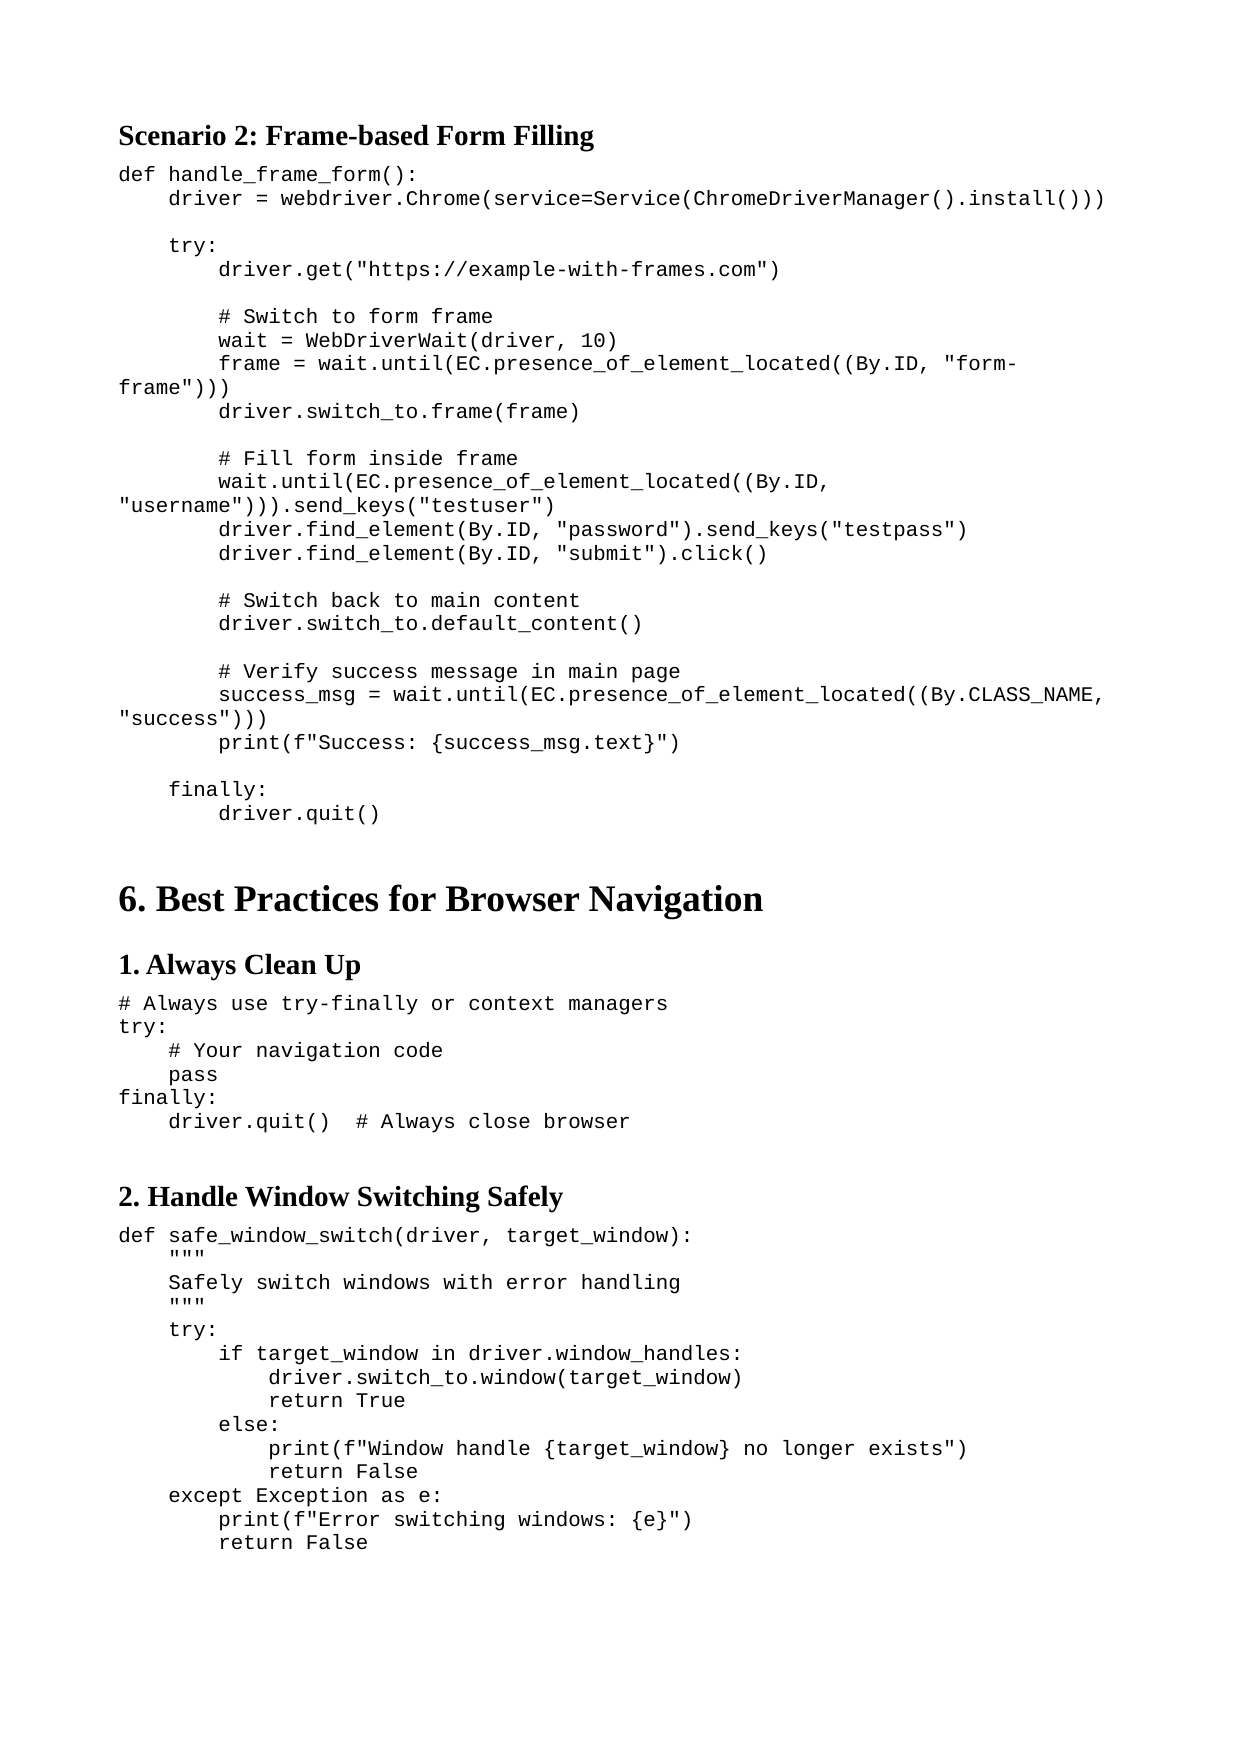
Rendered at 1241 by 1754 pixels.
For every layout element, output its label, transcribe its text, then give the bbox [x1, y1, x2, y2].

text # Fill form inside frame [118, 448, 1122, 472]
subtitle 1. Always Clean Up [118, 947, 1122, 980]
text print(f"Window handle {target_window} no longer exists") [118, 1438, 1122, 1461]
subtitle 6. Best Practices for Browser Navigation [118, 877, 1122, 920]
text # Your navigation code [118, 1040, 1122, 1064]
text # Switch to form frame [118, 306, 1122, 330]
text wait.until(EC.presence_of_element_located((By.ID, "username"))).send_keys("testuser") [118, 472, 1122, 519]
text Safely switch windows with error handling [118, 1272, 1122, 1296]
text try: [118, 235, 1122, 259]
text # Verify success message in main page [118, 661, 1122, 684]
text wait = WebDriverWait(driver, 10) [118, 330, 1122, 353]
text # Switch back to main content [118, 590, 1122, 613]
text """ [118, 1296, 1122, 1319]
text return True [118, 1390, 1122, 1414]
text driver.switch_to.window(target_window) [118, 1367, 1122, 1390]
text pass [118, 1064, 1122, 1087]
text if target_window in driver.window_handles: [118, 1343, 1122, 1367]
subtitle 2. Handle Window Switching Safely [118, 1179, 1122, 1212]
text success_msg = wait.until(EC.presence_of_element_located((By.CLASS_NAME, "success"))) [118, 684, 1122, 732]
text driver.switch_to.default_content() [118, 613, 1122, 637]
text driver.quit() # Always close browser [118, 1111, 1122, 1135]
text driver.switch_to.frame(frame) [118, 401, 1122, 424]
text return False [118, 1532, 1122, 1556]
text return False [118, 1461, 1122, 1485]
text driver.get("https://example-with-frames.com") [118, 259, 1122, 282]
subtitle Scenario 2: Frame-based Form Filling [118, 118, 1122, 152]
text driver.find_element(By.ID, "submit").click() [118, 542, 1122, 566]
text # Always use try-finally or context managers [118, 993, 1122, 1016]
text finally: [118, 779, 1122, 803]
text driver = webdriver.Chrome(service=Service(ChromeDriverManager().install())) [118, 188, 1122, 211]
text def handle_frame_form(): [118, 164, 1122, 188]
text """ [118, 1248, 1122, 1272]
text driver.quit() [118, 803, 1122, 826]
text def safe_window_switch(driver, target_window): [118, 1225, 1122, 1248]
text driver.find_element(By.ID, "password").send_keys("testpass") [118, 519, 1122, 542]
text print(f"Error switching windows: {e}") [118, 1508, 1122, 1532]
text else: [118, 1414, 1122, 1438]
text print(f"Success: {success_msg.text}") [118, 732, 1122, 755]
text finally: [118, 1087, 1122, 1111]
text try: [118, 1319, 1122, 1343]
text try: [118, 1016, 1122, 1040]
text frame = wait.until(EC.presence_of_element_located((By.ID, "form-frame"))) [118, 353, 1122, 401]
text except Exception as e: [118, 1485, 1122, 1508]
